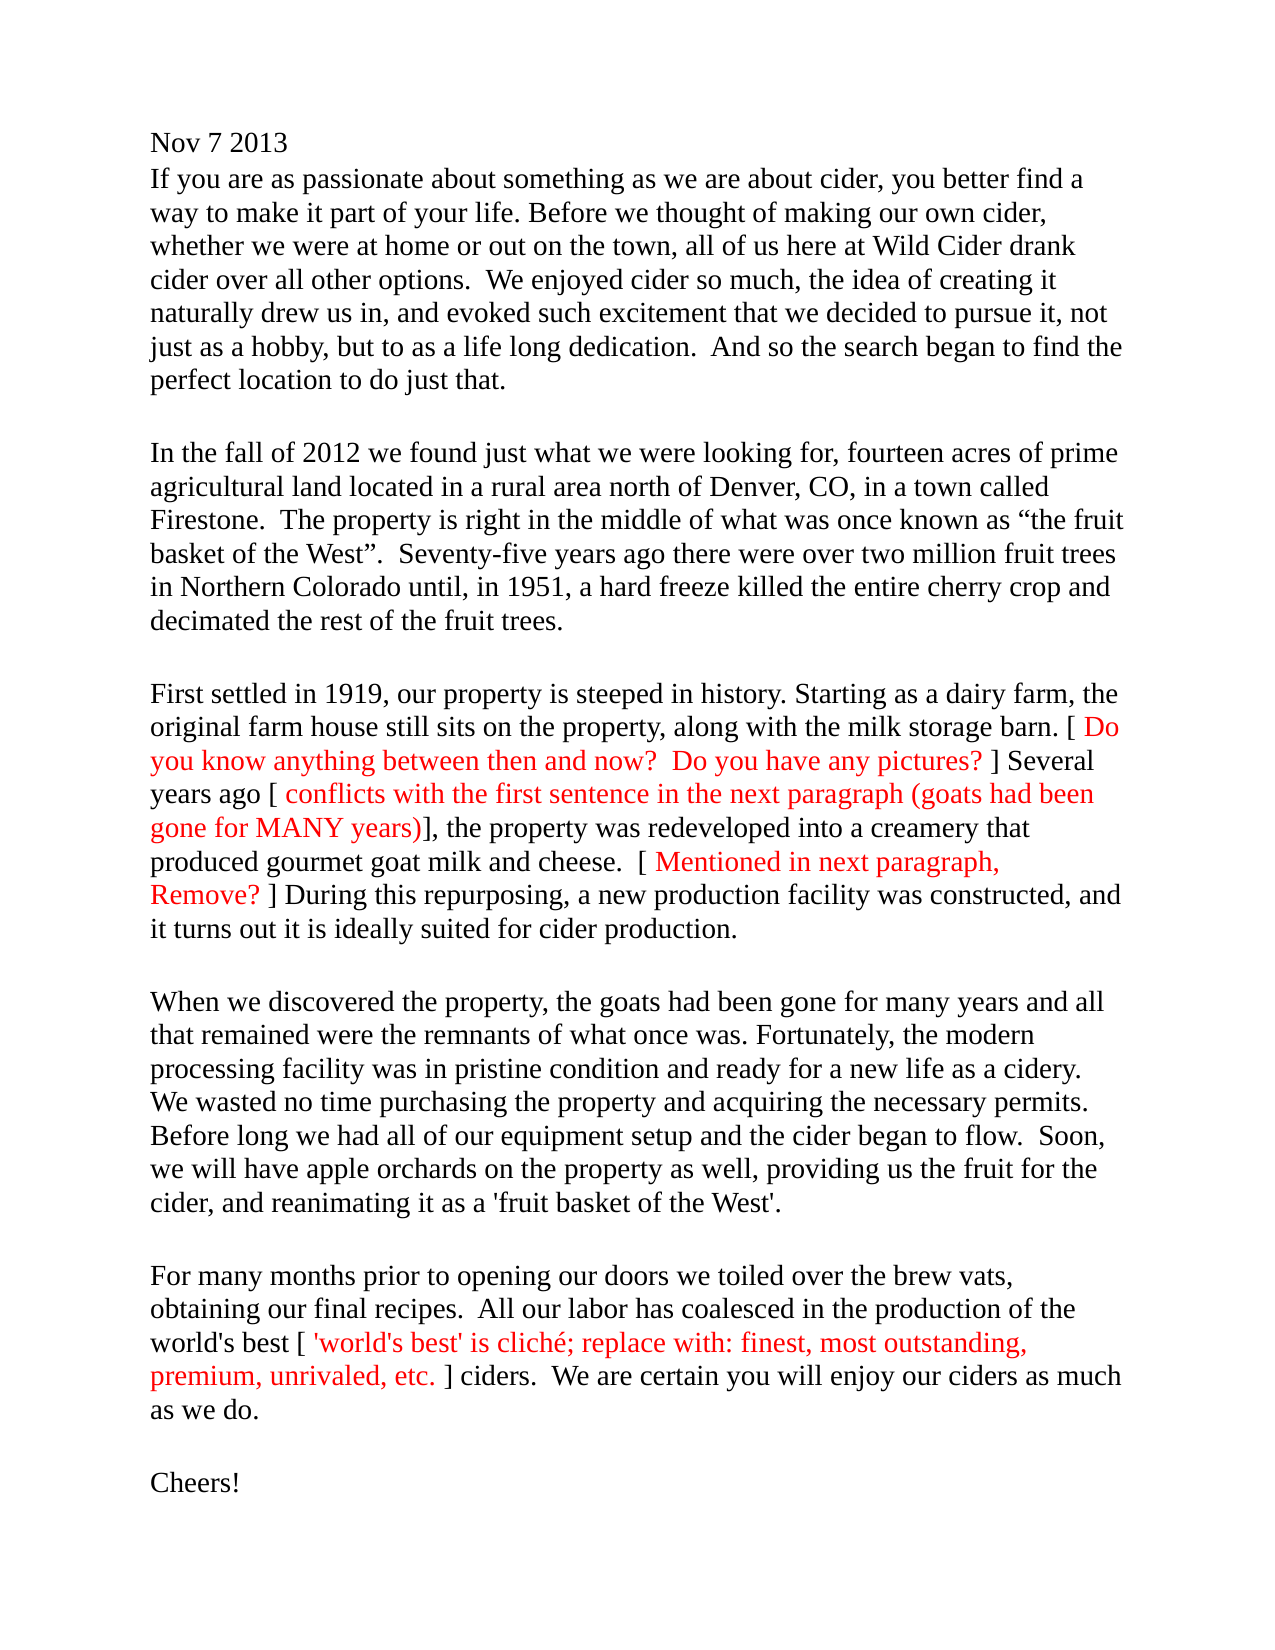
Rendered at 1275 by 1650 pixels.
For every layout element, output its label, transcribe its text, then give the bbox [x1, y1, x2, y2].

text For many months prior to opening our doors we toiled over the brew vats, obtaining our final recipes. All our labor has coalesced in the production of the world's best [ 'world's best' is cliché; replace with: finest, most outstanding, premium, unrivaled, etc. ] ciders. We are certain you will enjoy our ciders as much as we do. [150, 1258, 1125, 1426]
text Cheers! [150, 1465, 1125, 1498]
text In the fall of 2012 we found just what we were looking for, fourteen acres of prime agricultural land located in a rural area north of Denver, CO, in a town called Firestone. The property is right in the middle of what was once known as “the fruit basket of the West”. Seventy-five years ago there were over two million fruit trees in Northern Colorado until, in 1951, a hard freeze killed the entire cherry crop and decimated the rest of the fruit trees. [150, 435, 1125, 637]
text When we discovered the property, the goats had been gone for many years and all that remained were the remnants of what once was. Fortunately, the modern processing facility was in pristine condition and ready for a new life as a cidery. We wasted no time purchasing the property and acquiring the necessary permits. Before long we had all of our equipment setup and the cider began to flow. Soon, we will have apple orchards on the property as well, providing us the fruit for the cider, and reanimating it as a 'fruit basket of the West'. [150, 984, 1125, 1218]
text Nov 7 2013 [150, 125, 1125, 158]
text First settled in 1919, our property is steeped in history. Starting as a dairy farm, the original farm house still sits on the property, along with the milk storage barn. [ Do you know anything between then and now? Do you have any pictures? ] Several years ago [ conflicts with the first sentence in the next paragraph (goats had been gone for MANY years)], the property was redeveloped into a creamery that produced gourmet goat milk and cheese. [ Mentioned in next paragraph, Remove? ] During this repurposing, a new production facility was constructed, and it turns out it is ideally suited for cider production. [150, 676, 1125, 944]
text If you are as passionate about something as we are about cider, you better find a way to make it part of your life. Before we thought of making our own cider, whether we were at home or out on the town, all of us here at Wild Cider drank cider over all other options. We enjoyed cider so much, the idea of creating it naturally drew us in, and evoked such excitement that we decided to pursue it, not just as a hobby, but to as a life long dedication. And so the search began to find the perfect location to do just that. [150, 161, 1125, 396]
